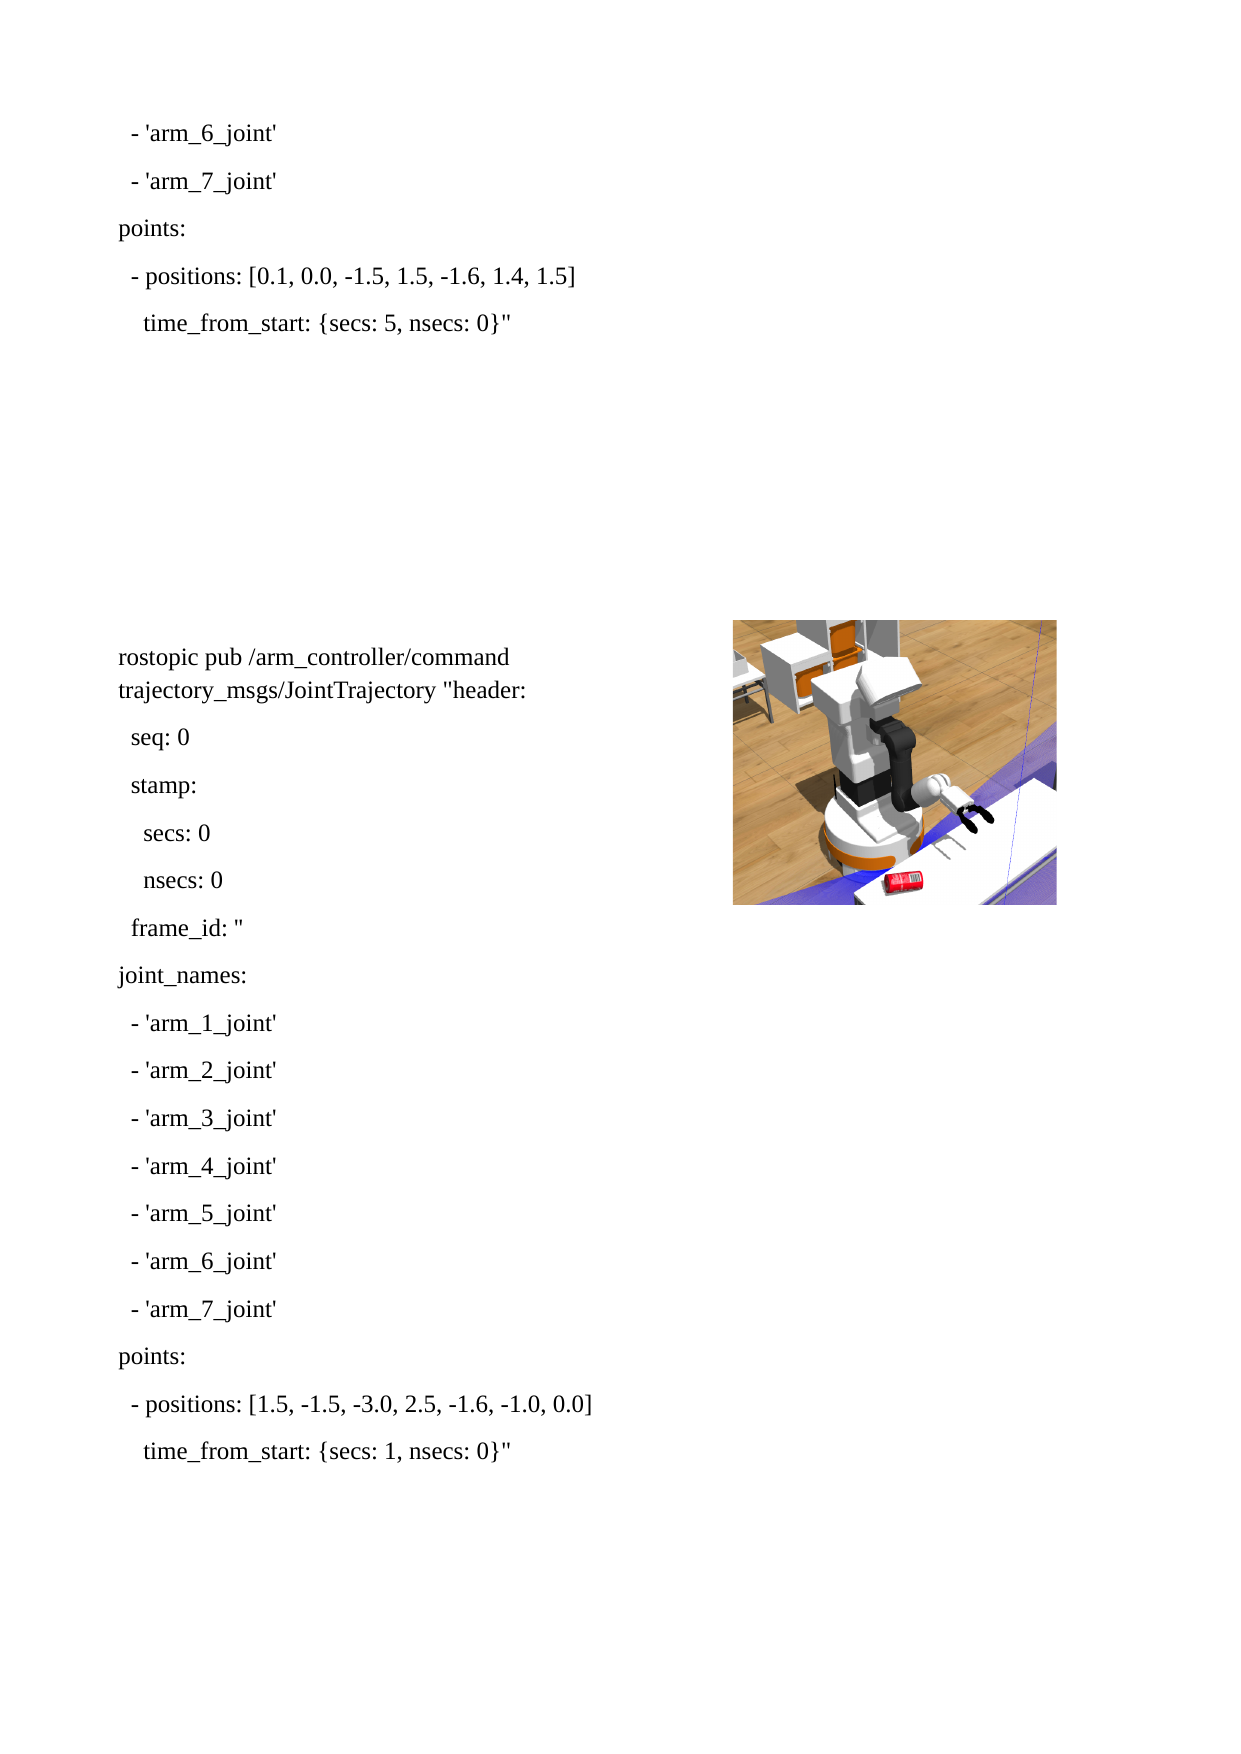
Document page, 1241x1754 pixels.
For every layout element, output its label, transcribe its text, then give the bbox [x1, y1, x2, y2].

text time_from_start: {secs: 1, nsecs: 0}" [118, 1436, 1122, 1465]
text points: [118, 213, 1122, 242]
text frame_id: '' [118, 913, 1122, 942]
text - 'arm_2_joint' [118, 1056, 1122, 1084]
text - 'arm_6_joint' [118, 1246, 1122, 1275]
text seq: 0 [118, 722, 732, 751]
text - positions: [1.5, -1.5, -3.0, 2.5, -1.6, -1.0, 0.0] [118, 1389, 1122, 1418]
text - 'arm_7_joint' [118, 1294, 1122, 1322]
text time_from_start: {secs: 5, nsecs: 0}" [118, 308, 1122, 337]
text - 'arm_7_joint' [118, 166, 1122, 194]
text - 'arm_6_joint' [118, 118, 1122, 147]
text [1057, 865, 1122, 894]
text points: [118, 1341, 1122, 1370]
text - 'arm_5_joint' [118, 1198, 1122, 1227]
text stamp: [118, 770, 732, 799]
picture [732, 620, 1057, 905]
text [1057, 770, 1122, 799]
text - 'arm_4_joint' [118, 1151, 1122, 1179]
text - 'arm_3_joint' [118, 1103, 1122, 1132]
text [1057, 722, 1122, 751]
text secs: 0 [118, 818, 732, 846]
text [1057, 642, 1122, 703]
text - positions: [0.1, 0.0, -1.5, 1.5, -1.6, 1.4, 1.5] [118, 261, 1122, 290]
text joint_names: [118, 960, 1122, 989]
text rostopic pub /arm_controller/command trajectory_msgs/JointTrajectory "header: [118, 642, 732, 703]
text nsecs: 0 [118, 865, 732, 894]
text - 'arm_1_joint' [118, 1008, 1122, 1037]
text [1057, 818, 1122, 846]
